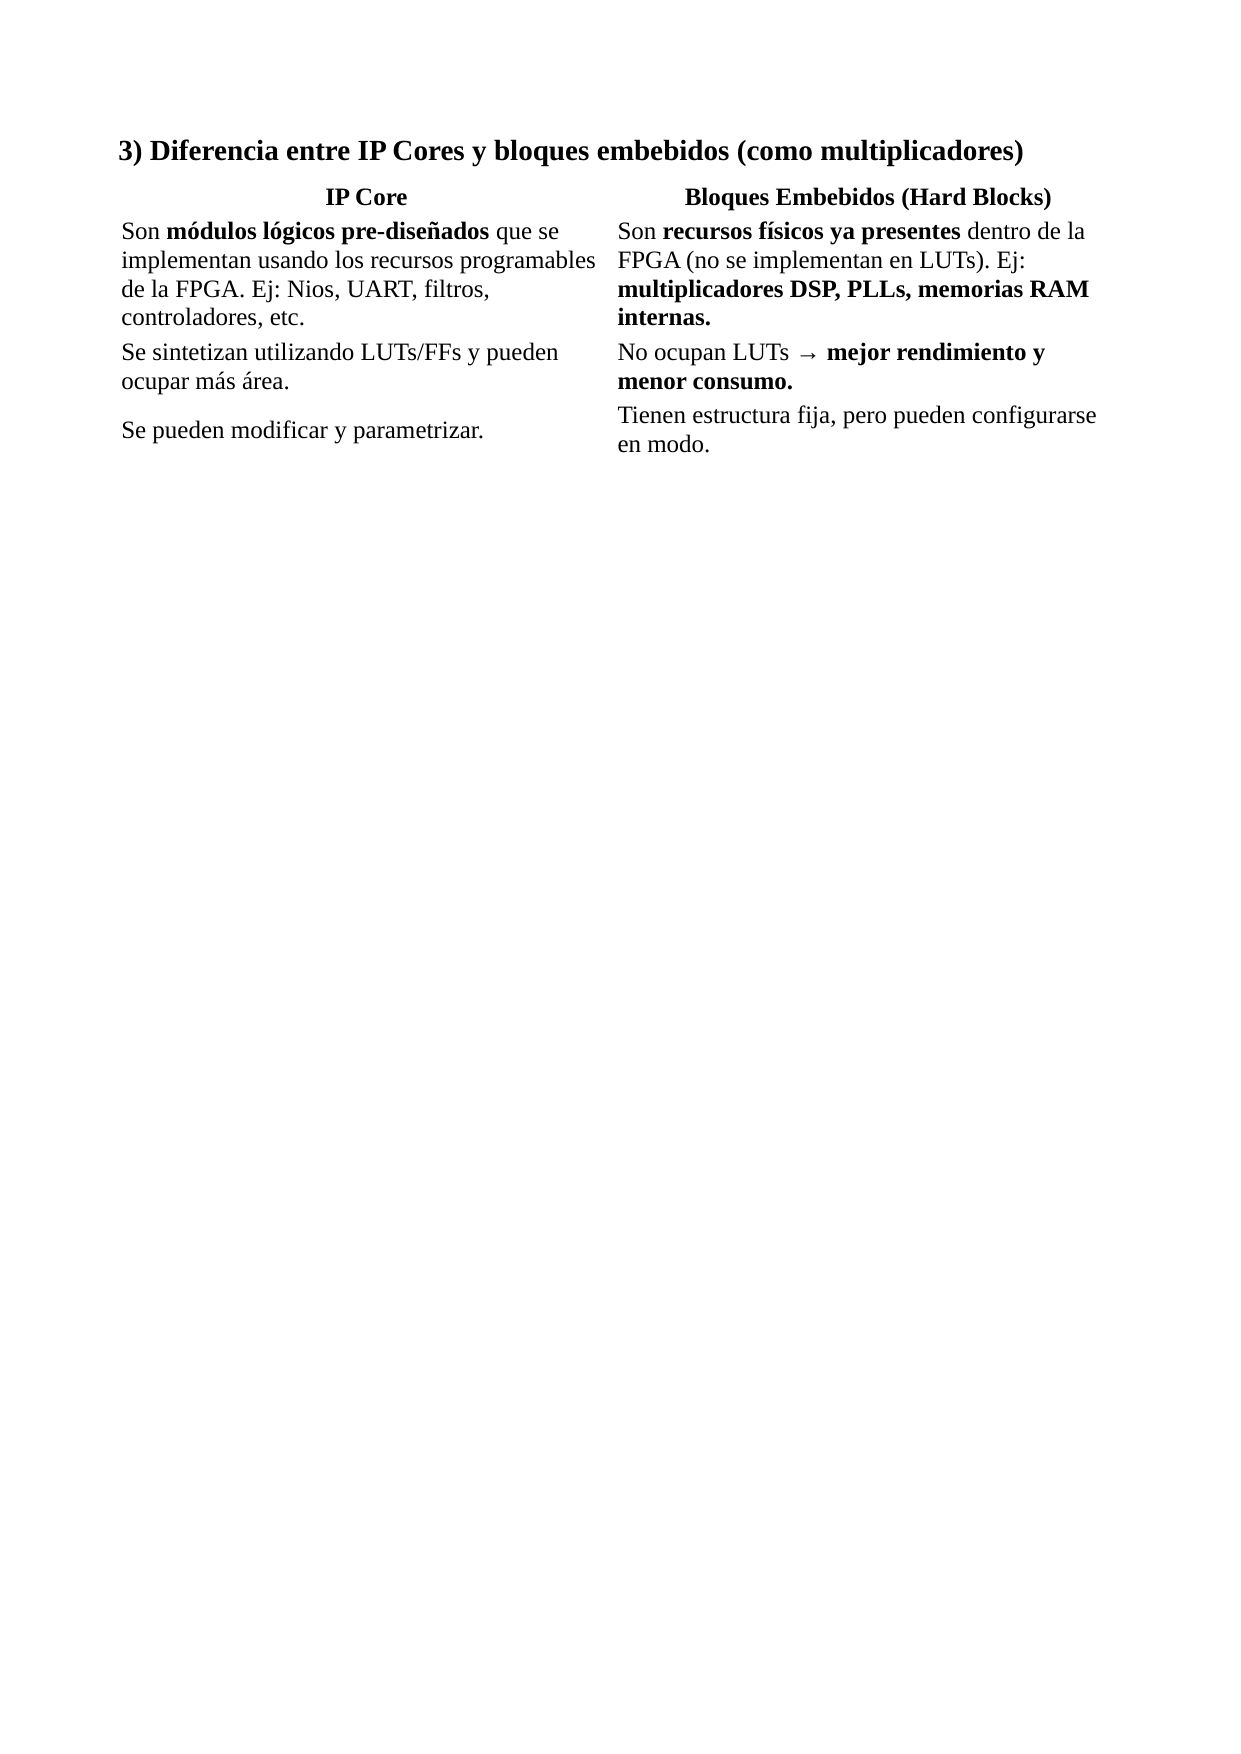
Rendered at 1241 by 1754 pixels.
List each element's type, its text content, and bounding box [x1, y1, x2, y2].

table_cell Se pueden modificar y parametrizar. [118, 398, 614, 461]
table_cell Tienen estructura fija, pero pueden configurarse en modo. [614, 398, 1122, 461]
table_cell Se sintetizan utilizando LUTs/FFs y pueden ocupar más área. [118, 334, 614, 397]
subtitle 3) Diferencia entre IP Cores y bloques embebidos (como multiplicadores) [118, 133, 1122, 166]
table_cell Son recursos físicos ya presentes dentro de la FPGA (no se implementan en LUTs). Ej: multiplicadores DSP, PLLs, memorias RAM internas. [614, 213, 1122, 334]
table_cell Son módulos lógicos pre-diseñados que se implementan usando los recursos programables de la FPGA. Ej: Nios, UART, filtros, controladores, etc. [118, 213, 614, 334]
table_header IP Core [118, 179, 614, 213]
table_cell No ocupan LUTs → mejor rendimiento y menor consumo. [614, 334, 1122, 397]
table_header Bloques Embebidos (Hard Blocks) [614, 179, 1122, 213]
